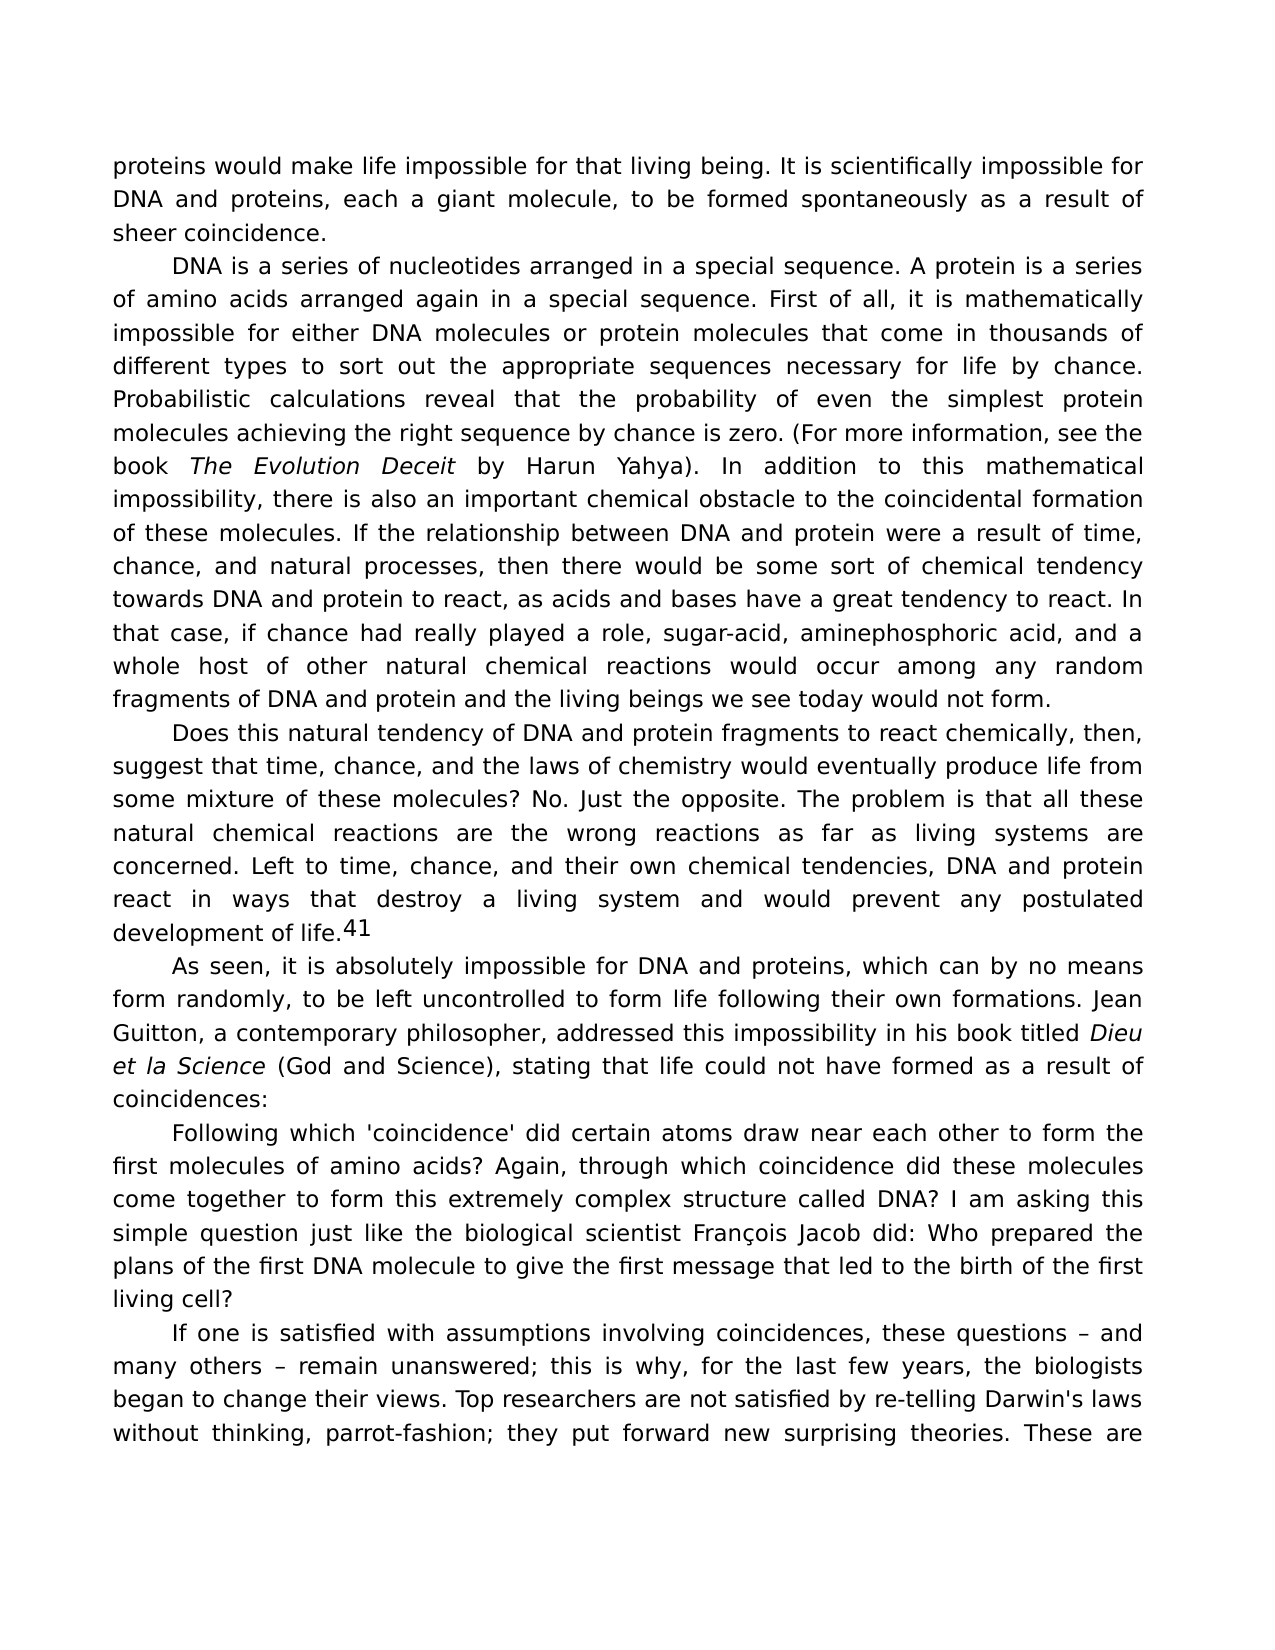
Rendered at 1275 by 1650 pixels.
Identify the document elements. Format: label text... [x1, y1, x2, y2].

text Following which 'coincidence' did certain atoms draw near each other to form the first molecules of amino acids? Again, through which coincidence did these molecules come together to form this extremely complex structure called DNA? I am asking this simple question just like the biological scientist François Jacob did: Who prepared the plans of the first DNA molecule to give the first message that led to the birth of the first living cell? [112, 1114, 1145, 1314]
text proteins would make life impossible for that living being. It is scientifically impossible for DNA and proteins, each a giant molecule, to be formed spontaneously as a result of sheer coincidence. [112, 148, 1145, 248]
text DNA is a series of nucleotides arranged in a special sequence. A protein is a series of amino acids arranged again in a special sequence. First of all, it is mathematically impossible for either DNA molecules or protein molecules that come in thousands of different types to sort out the appropriate sequences necessary for life by chance. Probabilistic calculations reveal that the probability of even the simplest protein molecules achieving the right sequence by chance is zero. (For more information, see the book The Evolution Deceit by Harun Yahya). In addition to this mathematical impossibility, there is also an important chemical obstacle to the coincidental formation of these molecules. If the relationship between DNA and protein were a result of time, chance, and natural processes, then there would be some sort of chemical tendency towards DNA and protein to react, as acids and bases have a great tendency to react. In that case, if chance had really played a role, sugar-acid, aminephosphoric acid, and a whole host of other natural chemical reactions would occur among any random fragments of DNA and protein and the living beings we see today would not form. [112, 248, 1145, 714]
text If one is satisfied with assumptions involving coincidences, these questions – and many others – remain unanswered; this is why, for the last few years, the biologists began to change their views. Top researchers are not satisfied by re-telling Darwin's laws without thinking, parrot-fashion; they put forward new surprising theories. These are [112, 1314, 1145, 1448]
text As seen, it is absolutely impossible for DNA and proteins, which can by no means form randomly, to be left uncontrolled to form life following their own formations. Jean Guitton, a contemporary philosopher, addressed this impossibility in his book titled Dieu et la Science (God and Science), stating that life could not have formed as a result of coincidences: [112, 948, 1145, 1114]
text Does this natural tendency of DNA and protein fragments to react chemically, then, suggest that time, chance, and the laws of chemistry would eventually produce life from some mixture of these molecules? No. Just the opposite. The problem is that all these natural chemical reactions are the wrong reactions as far as living systems are concerned. Left to time, chance, and their own chemical tendencies, DNA and protein react in ways that destroy a living system and would prevent any postulated development of life.41 [112, 714, 1145, 948]
